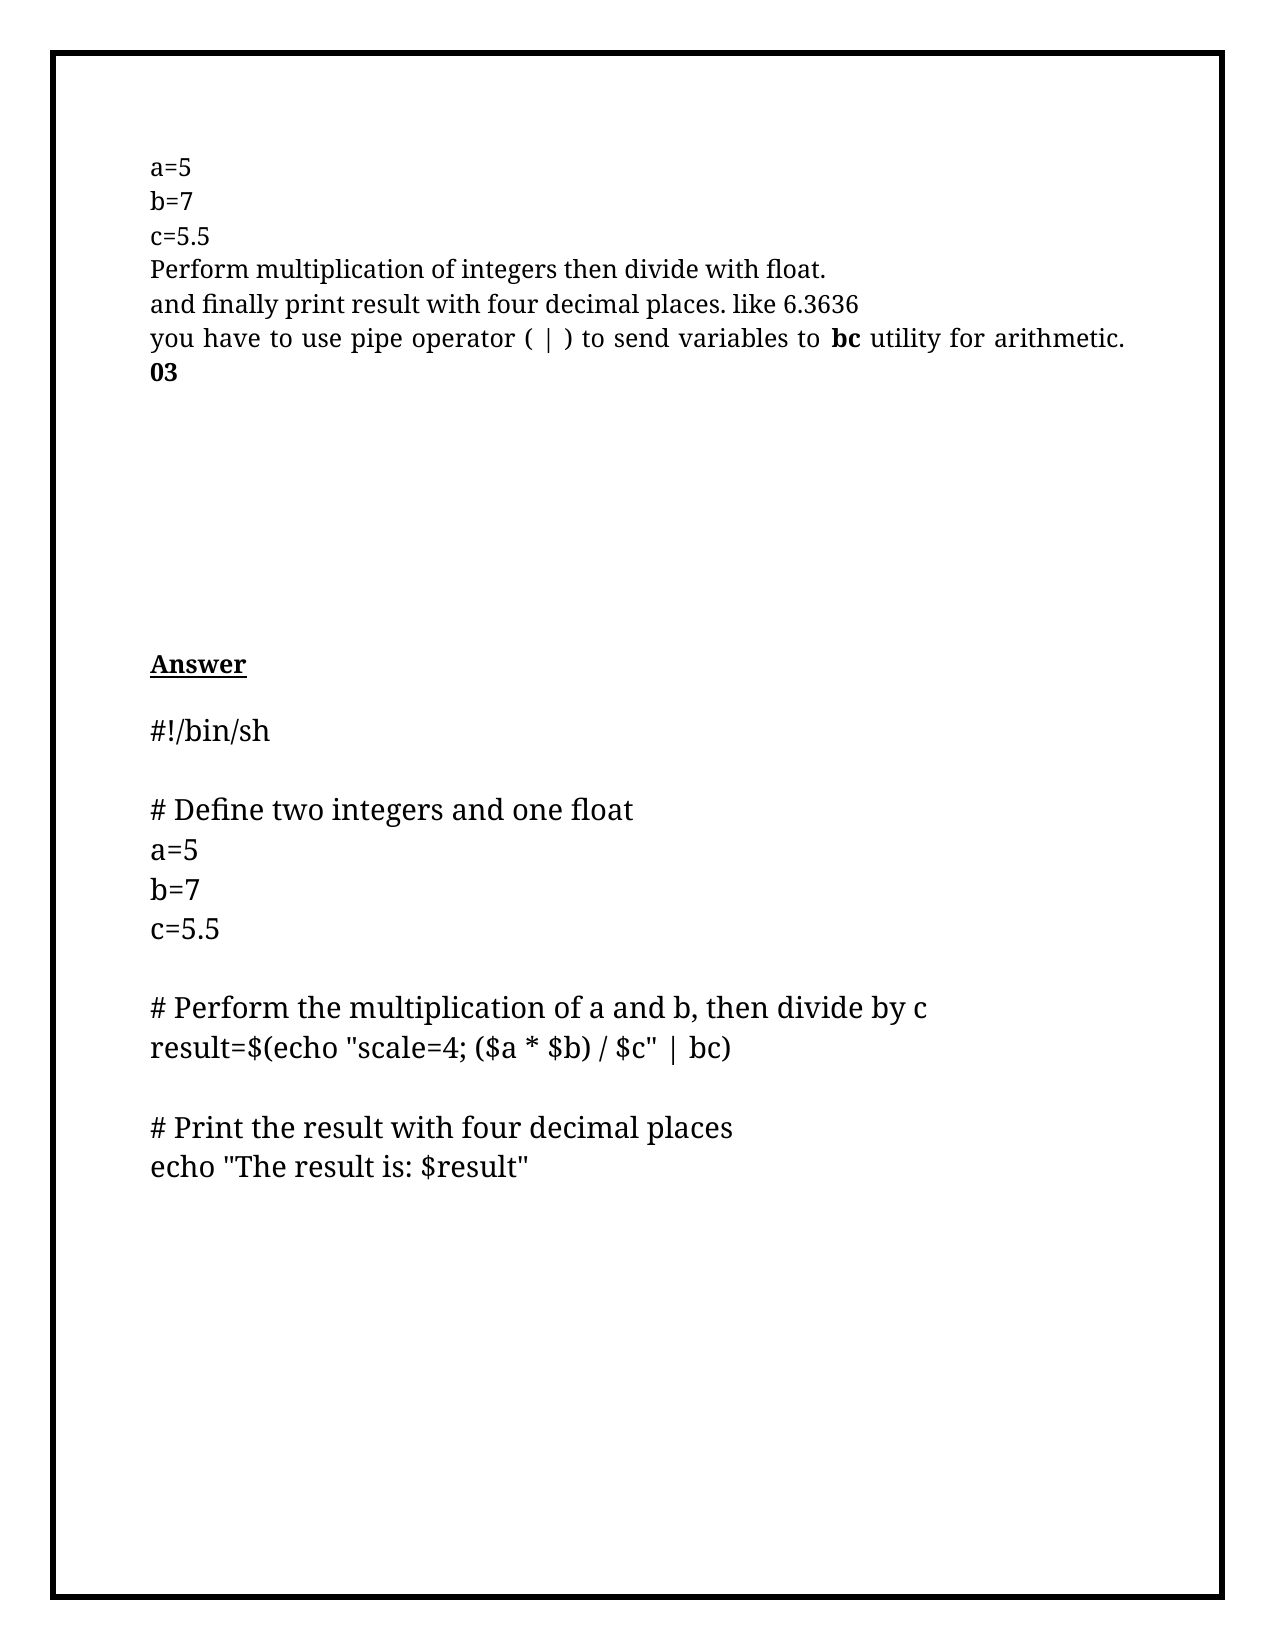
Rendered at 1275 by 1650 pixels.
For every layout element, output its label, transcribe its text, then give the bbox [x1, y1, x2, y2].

text and finally print result with four decimal places. like 6.3636 [150, 286, 1125, 320]
text # Print the result with four decimal places [150, 1107, 1125, 1147]
text a=5 [150, 150, 1125, 184]
text you have to use pipe operator ( | ) to send variables to bc utility for arithmetic. 03 [150, 320, 1125, 388]
text Answer [150, 647, 1125, 681]
text echo "The result is: $result" [150, 1147, 1125, 1186]
text b=7 [150, 184, 1125, 218]
text c=5.5 [150, 908, 1125, 948]
text c=5.5 [150, 218, 1125, 252]
text a=5 [150, 829, 1125, 869]
text b=7 [150, 869, 1125, 908]
text Perform multiplication of integers then divide with float. [150, 252, 1125, 286]
text # Define two integers and one float [150, 789, 1125, 829]
text #!/bin/sh [150, 710, 1125, 750]
text result=$(echo "scale=4; ($a * $b) / $c" | bc) [150, 1027, 1125, 1067]
text # Perform the multiplication of a and b, then divide by c [150, 988, 1125, 1027]
